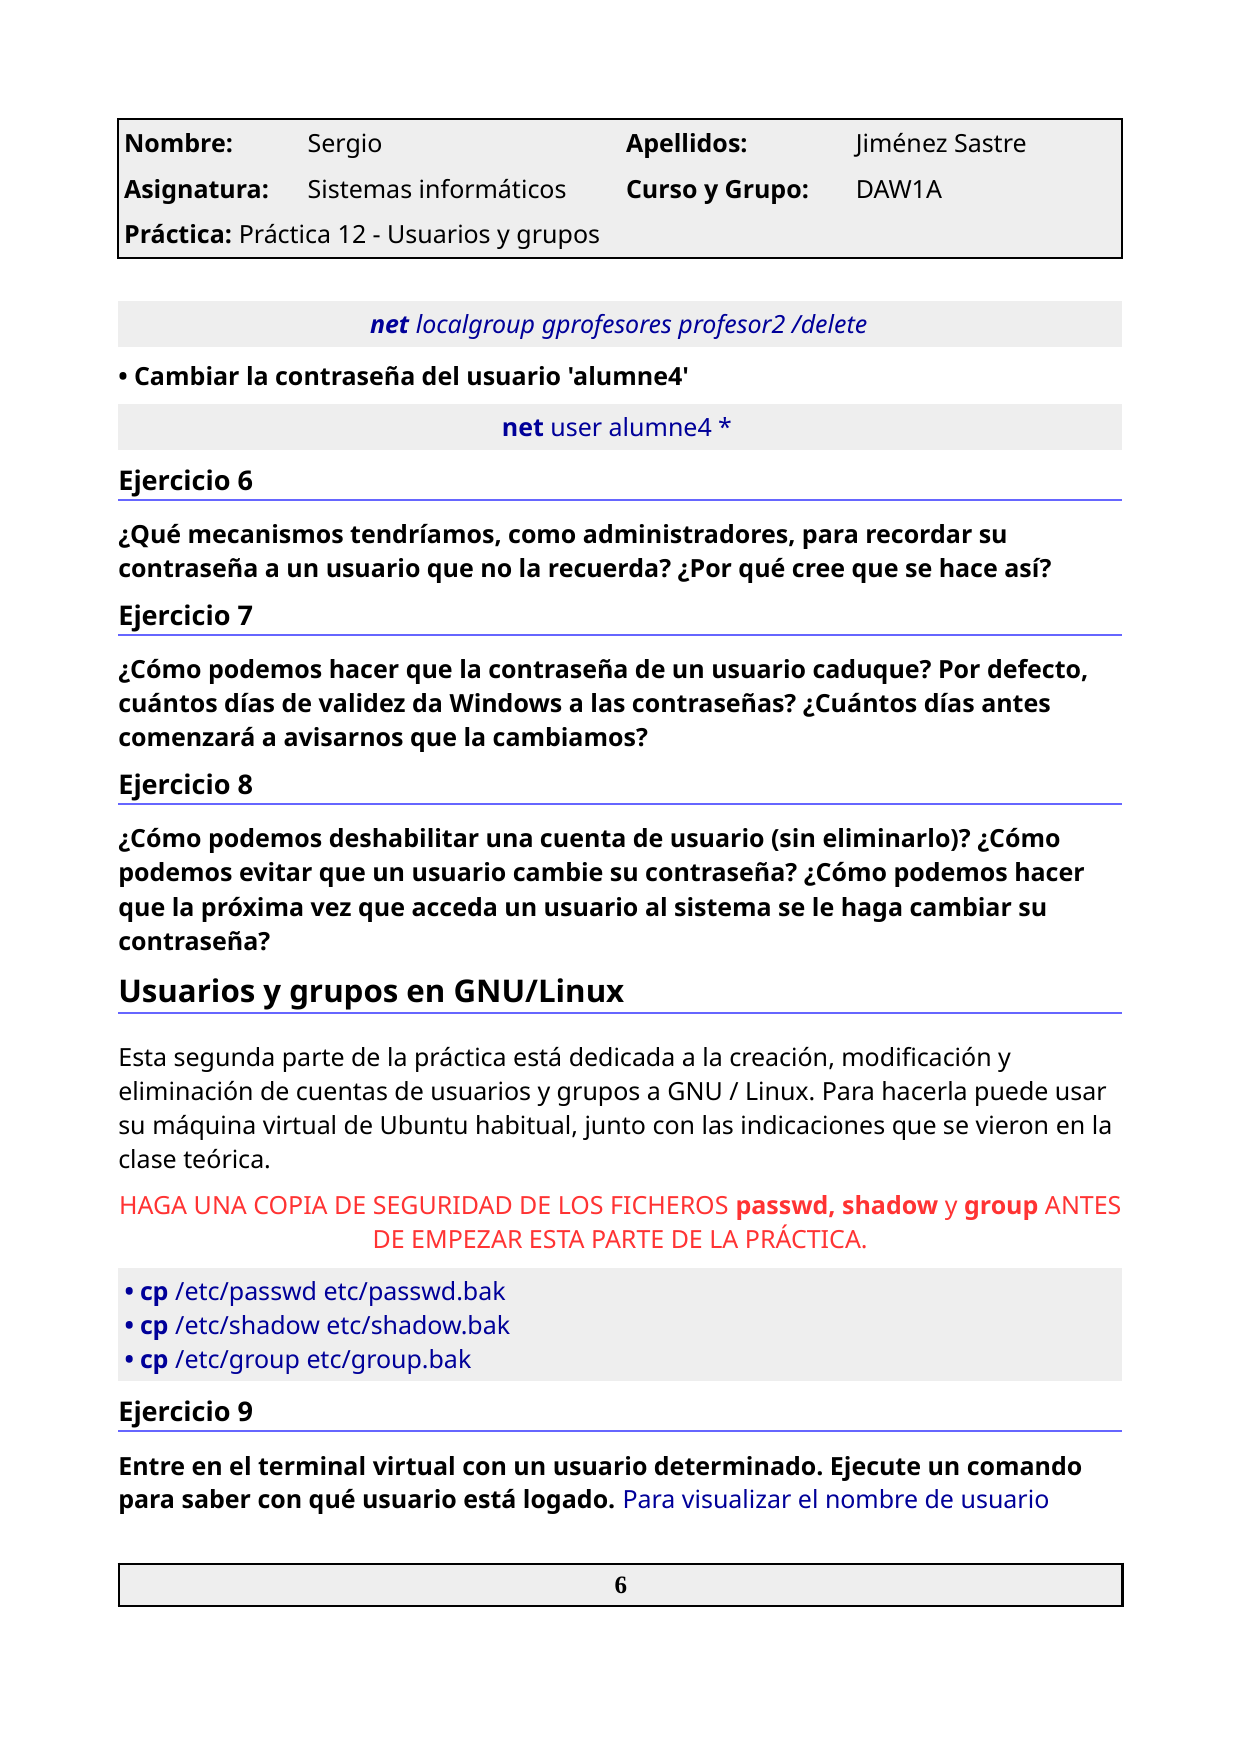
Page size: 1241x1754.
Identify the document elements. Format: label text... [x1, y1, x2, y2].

text ¿Cómo podemos deshabilitar una cuenta de usuario (sin eliminarlo)? ¿Cómo podemos evitar que un usuario cambie su contraseña? ¿Cómo podemos hacer que la próxima vez que acceda un usuario al sistema se le haga cambiar su contraseña? [118, 821, 1122, 957]
text ¿Cómo podemos hacer que la contraseña de un usuario caduque? Por defecto, cuántos días de validez da Windows a las contraseñas? ¿Cuántos días antes comenzará a avisarnos que la cambiamos? [118, 652, 1122, 754]
text Usuarios y grupos en GNU/Linux [118, 969, 1122, 1012]
text Ejercicio 9 [118, 1393, 1122, 1430]
text • Cambiar la contraseña del usuario 'alumne4' [118, 358, 1122, 392]
table_header [118, 501, 1122, 517]
table_header • cp /etc/passwd etc/passwd.bak • cp /etc/shadow etc/shadow.bak • cp /etc/group etc/group.bak [118, 1268, 1122, 1381]
text ¿Qué mecanismos tendríamos, como administradores, para recordar su contraseña a un usuario que no la recuerda? ¿Por qué cree que se hace así? [118, 517, 1122, 585]
table_header net user alumne4 * [118, 404, 1122, 450]
table_header [118, 805, 1122, 821]
text Entre en el terminal virtual con un usuario determinado. Ejecute un comando para saber con qué usuario está logado. Para visualizar el nombre de usuario [118, 1448, 1122, 1516]
text Ejercicio 8 [118, 766, 1122, 803]
table_header [118, 1014, 1122, 1039]
text Ejercicio 7 [118, 597, 1122, 633]
table_header [118, 1432, 1122, 1448]
table_header net localgroup gprofesores profesor2 /delete [118, 301, 1122, 347]
text HAGA UNA COPIA DE SEGURIDAD DE LOS FICHEROS passwd, shadow y group ANTES DE EMPEZAR ESTA PARTE DE LA PRÁCTICA. [118, 1188, 1122, 1256]
text Esta segunda parte de la práctica está dedicada a la creación, modificación y eliminación de cuentas de usuarios y grupos a GNU / Linux. Para hacerla puede usar su máquina virtual de Ubuntu habitual, junto con las indicaciones que se vieron en la clase teórica. [118, 1039, 1122, 1176]
text Ejercicio 6 [118, 462, 1122, 498]
table_header [118, 636, 1122, 652]
